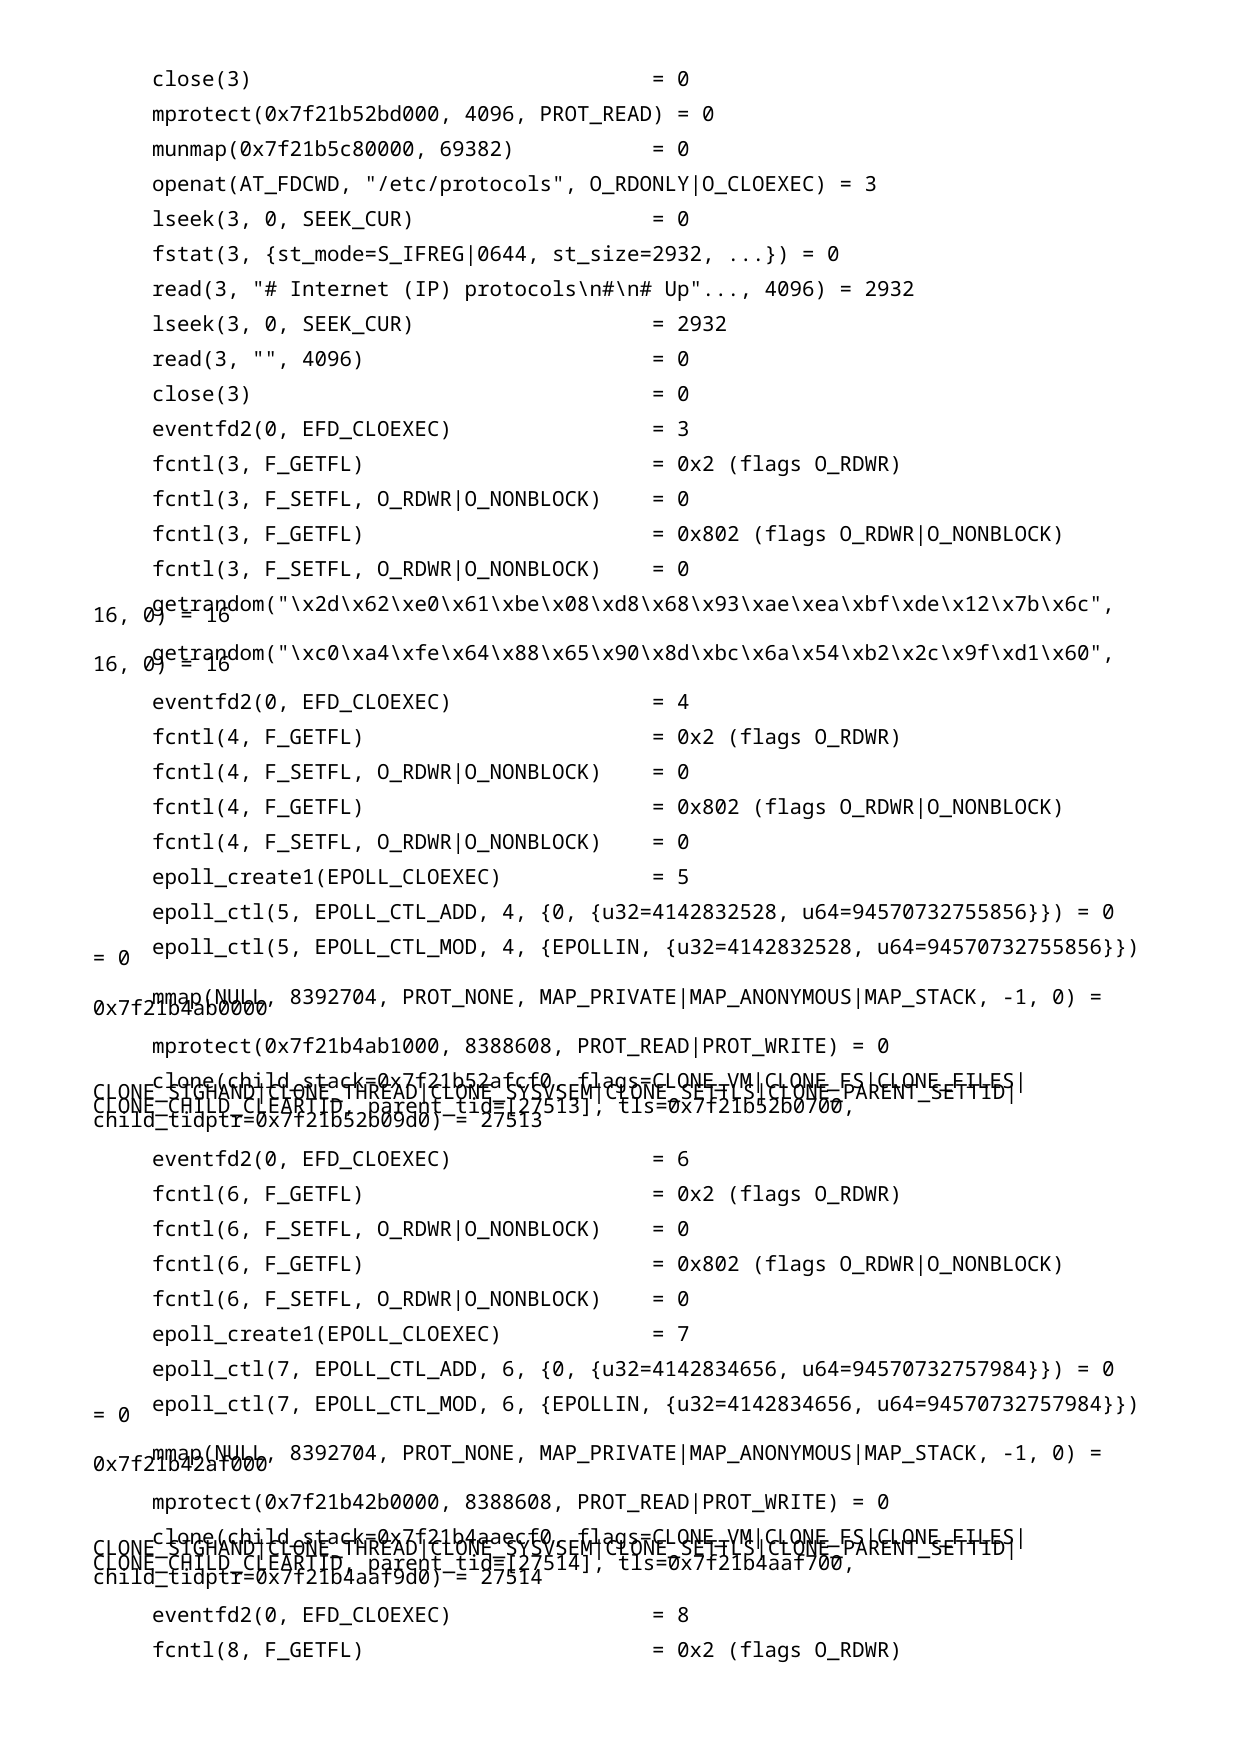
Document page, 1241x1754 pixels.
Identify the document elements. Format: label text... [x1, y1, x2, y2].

text fcntl(6, F_SETFL, O_RDWR|O_NONBLOCK) = 0 [595, 1225, 1147, 1239]
text close(3) = 0 [93, 75, 221, 89]
text mprotect(0x7f21b4ab1000, 8388608, PROT_READ|PROT_WRITE) = 0 [167, 1042, 259, 1056]
text fcntl(3, F_GETFL) = 0x2 (flags O_RDWR) [895, 460, 1147, 474]
text mprotect(0x7f21b4ab1000, 8388608, PROT_READ|PROT_WRITE) = 0 [696, 1042, 833, 1056]
text fcntl(4, F_SETFL, O_RDWR|O_NONBLOCK) = 0 [459, 768, 1147, 783]
text fcntl(3, F_GETFL) = 0x802 (flags O_RDWR|O_NONBLOCK) [812, 530, 919, 544]
text fcntl(4, F_GETFL) = 0x802 (flags O_RDWR|O_NONBLOCK) [812, 803, 919, 818]
text fcntl(8, F_GETFL) = 0x2 (flags O_RDWR) [895, 1646, 1147, 1660]
text close(3) = 0 [220, 390, 245, 404]
text close(3) = 0 [220, 75, 245, 89]
text mprotect(0x7f21b52bd000, 4096, PROT_READ) = 0 [658, 110, 1147, 124]
text lseek(3, 0, SEEK_CUR) = 2932 [220, 320, 408, 334]
text read(3, "# Internet (IP) protocols\n#\n# Up"..., 4096) = 2932 [820, 285, 1147, 299]
text fcntl(4, F_SETFL, O_RDWR|O_NONBLOCK) = 0 [93, 768, 457, 783]
text epoll_create1(EPOLL_CLOEXEC) = 7 [93, 1330, 166, 1344]
text epoll_create1(EPOLL_CLOEXEC) = 7 [320, 1330, 495, 1344]
text fcntl(6, F_GETFL) = 0x802 (flags O_RDWR|O_NONBLOCK) [220, 1260, 358, 1274]
text fcntl(4, F_GETFL) = 0x2 (flags O_RDWR) [93, 733, 786, 748]
text epoll_create1(EPOLL_CLOEXEC) = 5 [93, 873, 166, 888]
text mmap(NULL, 8392704, PROT_NONE, MAP_PRIVATE|MAP_ANONYMOUS|MAP_STACK, -1, 0) = 0x7f21b42af000 [93, 1449, 1147, 1478]
text fcntl(3, F_SETFL, O_RDWR|O_NONBLOCK) = 0 [595, 565, 1147, 579]
text openat(AT_FDCWD, "/etc/protocols", O_RDONLY|O_CLOEXEC) = 3 [820, 180, 1147, 194]
text read(3, "# Internet (IP) protocols\n#\n# Up"..., 4096) = 2932 [93, 285, 209, 299]
text fcntl(3, F_GETFL) = 0x2 (flags O_RDWR) [93, 460, 221, 474]
text fcntl(6, F_SETFL, O_RDWR|O_NONBLOCK) = 0 [459, 1225, 595, 1239]
text fstat(3, {st_mode=S_IFREG|0644, st_size=2932, ...}) = 0 [93, 250, 221, 264]
text epoll_ctl(7, EPOLL_CTL_ADD, 6, {0, {u32=4142834656, u64=94570732757984}}) = 0 [270, 1365, 546, 1379]
text fcntl(4, F_GETFL) = 0x2 (flags O_RDWR) [787, 733, 1147, 748]
text fcntl(6, F_GETFL) = 0x802 (flags O_RDWR|O_NONBLOCK) [358, 1260, 759, 1274]
text mmap(NULL, 8392704, PROT_NONE, MAP_PRIVATE|MAP_ANONYMOUS|MAP_STACK, -1, 0) = 0x7f21b4ab0000 [93, 993, 1147, 1021]
text fcntl(6, F_SETFL, O_RDWR|O_NONBLOCK) = 0 [93, 1225, 221, 1239]
text fcntl(6, F_SETFL, O_RDWR|O_NONBLOCK) = 0 [220, 1295, 457, 1309]
text fcntl(3, F_SETFL, O_RDWR|O_NONBLOCK) = 0 [93, 495, 221, 509]
text lseek(3, 0, SEEK_CUR) = 2932 [408, 320, 1147, 334]
text munmap(0x7f21b5c80000, 69382) = 0 [233, 145, 508, 159]
text fcntl(6, F_GETFL) = 0x802 (flags O_RDWR|O_NONBLOCK) [921, 1260, 1058, 1274]
text fcntl(8, F_GETFL) = 0x2 (flags O_RDWR) [787, 1646, 895, 1660]
text fcntl(3, F_SETFL, O_RDWR|O_NONBLOCK) = 0 [459, 495, 595, 509]
text munmap(0x7f21b5c80000, 69382) = 0 [93, 145, 216, 159]
text eventfd2(0, EFD_CLOEXEC) = 3 [445, 425, 1147, 439]
text fcntl(8, F_GETFL) = 0x2 (flags O_RDWR) [358, 1646, 734, 1660]
text read(3, "", 4096) = 0 [93, 355, 209, 369]
text fcntl(6, F_GETFL) = 0x802 (flags O_RDWR|O_NONBLOCK) [812, 1260, 919, 1274]
text eventfd2(0, EFD_CLOEXEC) = 3 [93, 425, 259, 439]
text fcntl(4, F_SETFL, O_RDWR|O_NONBLOCK) = 0 [459, 838, 1147, 853]
text read(3, "# Internet (IP) protocols\n#\n# Up"..., 4096) = 2932 [208, 285, 409, 299]
text fcntl(6, F_GETFL) = 0x2 (flags O_RDWR) [358, 1190, 734, 1204]
text fcntl(3, F_GETFL) = 0x802 (flags O_RDWR|O_NONBLOCK) [93, 530, 221, 544]
text fcntl(6, F_GETFL) = 0x2 (flags O_RDWR) [787, 1190, 895, 1204]
text fcntl(3, F_GETFL) = 0x802 (flags O_RDWR|O_NONBLOCK) [921, 530, 1058, 544]
text fcntl(3, F_GETFL) = 0x2 (flags O_RDWR) [220, 460, 358, 474]
text getrandom("\xc0\xa4\xfe\x64\x88\x65\x90\x8d\xbc\x6a\x54\xb2\x2c\x9f\xd1\x60", 16, 0) = 16 [93, 649, 1147, 678]
text munmap(0x7f21b5c80000, 69382) = 0 [508, 145, 1147, 159]
text fcntl(3, F_GETFL) = 0x802 (flags O_RDWR|O_NONBLOCK) [358, 530, 759, 544]
text lseek(3, 0, SEEK_CUR) = 0 [408, 215, 1147, 229]
text fcntl(3, F_SETFL, O_RDWR|O_NONBLOCK) = 0 [220, 495, 457, 509]
text lseek(3, 0, SEEK_CUR) = 0 [220, 215, 408, 229]
text fcntl(8, F_GETFL) = 0x2 (flags O_RDWR) [93, 1646, 221, 1660]
text fcntl(4, F_GETFL) = 0x802 (flags O_RDWR|O_NONBLOCK) [921, 803, 1147, 818]
text fstat(3, {st_mode=S_IFREG|0644, st_size=2932, ...}) = 0 [783, 250, 1147, 264]
text fcntl(4, F_GETFL) = 0x802 (flags O_RDWR|O_NONBLOCK) [93, 803, 811, 818]
text eventfd2(0, EFD_CLOEXEC) = 6 [93, 1155, 259, 1169]
text fcntl(3, F_GETFL) = 0x2 (flags O_RDWR) [787, 460, 895, 474]
text fcntl(3, F_GETFL) = 0x802 (flags O_RDWR|O_NONBLOCK) [220, 530, 358, 544]
text fcntl(6, F_SETFL, O_RDWR|O_NONBLOCK) = 0 [459, 1295, 595, 1309]
text mprotect(0x7f21b42b0000, 8388608, PROT_READ|PROT_WRITE) = 0 [696, 1498, 1147, 1513]
text mprotect(0x7f21b52bd000, 4096, PROT_READ) = 0 [258, 110, 658, 124]
text fcntl(6, F_SETFL, O_RDWR|O_NONBLOCK) = 0 [595, 1295, 1147, 1309]
text epoll_create1(EPOLL_CLOEXEC) = 7 [167, 1330, 321, 1344]
text fcntl(3, F_SETFL, O_RDWR|O_NONBLOCK) = 0 [220, 565, 457, 579]
text read(3, "# Internet (IP) protocols\n#\n# Up"..., 4096) = 2932 [680, 285, 820, 299]
text fcntl(3, F_SETFL, O_RDWR|O_NONBLOCK) = 0 [93, 565, 221, 579]
text eventfd2(0, EFD_CLOEXEC) = 6 [445, 1155, 1147, 1169]
text clone(child_stack=0x7f21b4aaecf0, flags=CLONE_VM|CLONE_FS|CLONE_FILES|CLONE_SIGHAND|CLONE_THREAD|CLONE_SYSVSEM|CLONE_SETTLS|CLONE_PARENT_SETTID|CLONE_CHILD_CLEARTID, parent_tid=[27514], tls=0x7f21b4aaf700, child_tidptr=0x7f21b4aaf9d0) = 27514 [93, 1533, 1147, 1590]
text epoll_create1(EPOLL_CLOEXEC) = 7 [495, 1330, 1147, 1344]
text fcntl(8, F_GETFL) = 0x2 (flags O_RDWR) [220, 1646, 358, 1660]
text fcntl(3, F_SETFL, O_RDWR|O_NONBLOCK) = 0 [459, 565, 595, 579]
text lseek(3, 0, SEEK_CUR) = 2932 [93, 320, 221, 334]
text fcntl(6, F_SETFL, O_RDWR|O_NONBLOCK) = 0 [93, 1295, 221, 1309]
text epoll_ctl(5, EPOLL_CTL_ADD, 4, {0, {u32=4142832528, u64=94570732755856}}) = 0 [167, 908, 1147, 923]
text lseek(3, 0, SEEK_CUR) = 0 [93, 215, 221, 229]
text eventfd2(0, EFD_CLOEXEC) = 3 [258, 425, 445, 439]
text fcntl(6, F_GETFL) = 0x2 (flags O_RDWR) [93, 1190, 221, 1204]
text mprotect(0x7f21b52bd000, 4096, PROT_READ) = 0 [93, 110, 166, 124]
text clone(child_stack=0x7f21b52afcf0, flags=CLONE_VM|CLONE_FS|CLONE_FILES|CLONE_SIGHAND|CLONE_THREAD|CLONE_SYSVSEM|CLONE_SETTLS|CLONE_PARENT_SETTID|CLONE_CHILD_CLEARTID, parent_tid=[27513], tls=0x7f21b52b0700, child_tidptr=0x7f21b52b09d0) = 27513 [93, 1077, 1147, 1134]
text fcntl(6, F_GETFL) = 0x802 (flags O_RDWR|O_NONBLOCK) [1058, 1260, 1147, 1274]
text eventfd2(0, EFD_CLOEXEC) = 8 [258, 1611, 445, 1625]
text fcntl(3, F_GETFL) = 0x802 (flags O_RDWR|O_NONBLOCK) [1058, 530, 1147, 544]
text fcntl(6, F_GETFL) = 0x2 (flags O_RDWR) [895, 1190, 1147, 1204]
text fcntl(6, F_GETFL) = 0x802 (flags O_RDWR|O_NONBLOCK) [93, 1260, 221, 1274]
text epoll_create1(EPOLL_CLOEXEC) = 5 [167, 873, 1147, 888]
text epoll_ctl(5, EPOLL_CTL_MOD, 4, {EPOLLIN, {u32=4142832528, u64=94570732755856}}) = 0 [93, 943, 1147, 972]
text openat(AT_FDCWD, "/etc/protocols", O_RDONLY|O_CLOEXEC) = 3 [696, 180, 820, 194]
text close(3) = 0 [245, 390, 1147, 404]
text fcntl(3, F_SETFL, O_RDWR|O_NONBLOCK) = 0 [595, 495, 1147, 509]
text fcntl(3, F_GETFL) = 0x2 (flags O_RDWR) [358, 460, 734, 474]
text openat(AT_FDCWD, "/etc/protocols", O_RDONLY|O_CLOEXEC) = 3 [233, 180, 441, 194]
text fcntl(6, F_GETFL) = 0x2 (flags O_RDWR) [220, 1190, 358, 1204]
text close(3) = 0 [93, 390, 221, 404]
text fcntl(6, F_SETFL, O_RDWR|O_NONBLOCK) = 0 [220, 1225, 457, 1239]
text fstat(3, {st_mode=S_IFREG|0644, st_size=2932, ...}) = 0 [270, 250, 469, 264]
text eventfd2(0, EFD_CLOEXEC) = 8 [93, 1611, 259, 1625]
text eventfd2(0, EFD_CLOEXEC) = 4 [93, 698, 1147, 713]
text mprotect(0x7f21b4ab1000, 8388608, PROT_READ|PROT_WRITE) = 0 [258, 1042, 694, 1056]
text eventfd2(0, EFD_CLOEXEC) = 8 [445, 1611, 1147, 1625]
text mprotect(0x7f21b52bd000, 4096, PROT_READ) = 0 [167, 110, 259, 124]
text eventfd2(0, EFD_CLOEXEC) = 6 [258, 1155, 445, 1169]
text read(3, "", 4096) = 0 [208, 355, 358, 369]
text read(3, "", 4096) = 0 [358, 355, 1147, 369]
text read(3, "# Internet (IP) protocols\n#\n# Up"..., 4096) = 2932 [467, 285, 679, 299]
text fcntl(4, F_SETFL, O_RDWR|O_NONBLOCK) = 0 [93, 838, 457, 853]
text openat(AT_FDCWD, "/etc/protocols", O_RDONLY|O_CLOEXEC) = 3 [442, 180, 694, 194]
text getrandom("\x2d\x62\xe0\x61\xbe\x08\xd8\x68\x93\xae\xea\xbf\xde\x12\x7b\x6c", 16, 0) = 16 [93, 600, 1147, 628]
text close(3) = 0 [245, 75, 1147, 89]
text epoll_ctl(7, EPOLL_CTL_MOD, 6, {EPOLLIN, {u32=4142834656, u64=94570732757984}}) = 0 [93, 1400, 1147, 1428]
text fstat(3, {st_mode=S_IFREG|0644, st_size=2932, ...}) = 0 [471, 250, 771, 264]
text mprotect(0x7f21b42b0000, 8388608, PROT_READ|PROT_WRITE) = 0 [167, 1498, 694, 1513]
text epoll_ctl(7, EPOLL_CTL_ADD, 6, {0, {u32=4142834656, u64=94570732757984}}) = 0 [595, 1365, 1034, 1379]
text mprotect(0x7f21b4ab1000, 8388608, PROT_READ|PROT_WRITE) = 0 [833, 1042, 1147, 1056]
